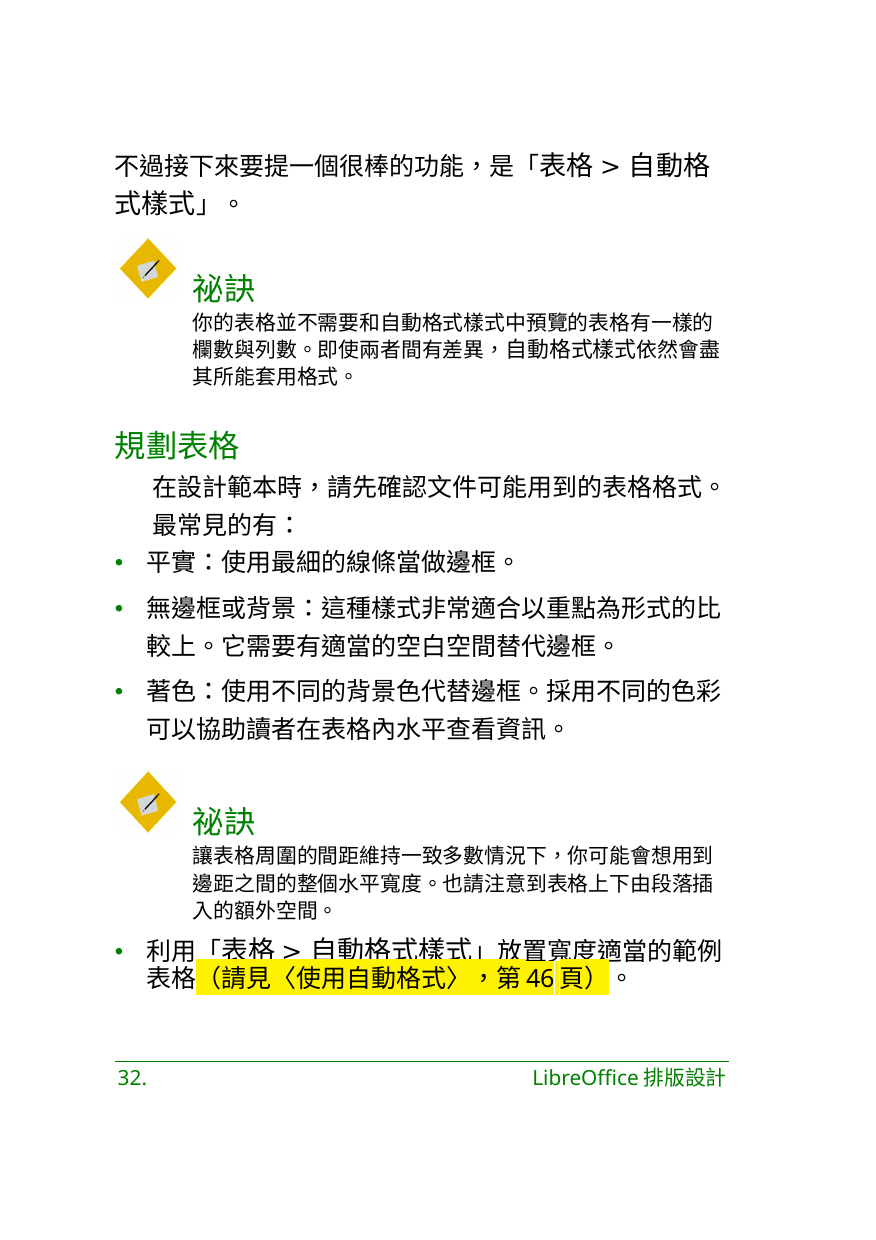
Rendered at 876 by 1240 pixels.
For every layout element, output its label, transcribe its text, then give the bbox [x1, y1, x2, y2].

text 不過接下來要提一個很棒的功能，是「表格 > 自動格式樣式」。 [114, 146, 729, 221]
subtitle 規劃表格 [114, 421, 729, 467]
picture [115, 770, 179, 834]
list 祕訣 [114, 236, 729, 309]
text 在設計範本時，請先確認文件可能用到的表格格式。 [114, 467, 729, 504]
list 無邊框或背景：這種樣式非常適合以重點為形式的比較上。它需要有適當的空白空間替代邊框。 [114, 587, 729, 662]
list 著色：使用不同的背景色代替邊框。採用不同的色彩可以協助讀者在表格內水平查看資訊。 [114, 671, 729, 746]
text 你的表格並不需要和自動格式樣式中預覽的表格有一樣的欄數與列數。即使兩者間有差異，自動格式樣式依然會盡其所能套用格式。 [193, 309, 729, 390]
text 最常見的有： [114, 504, 729, 542]
picture [115, 237, 179, 300]
list 利用「表格 > 自動格式樣式」放置寬度適當的範例表格（請見〈使用自動格式〉，第46頁）。 [114, 939, 729, 993]
list 祕訣 [114, 770, 729, 842]
list 平實：使用最細的線條當做邊框。 [114, 542, 729, 579]
text 讓表格周圍的間距維持一致多數情況下，你可能會想用到邊距之間的整個水平寬度。也請注意到表格上下由段落插入的額外空間。 [193, 842, 729, 923]
